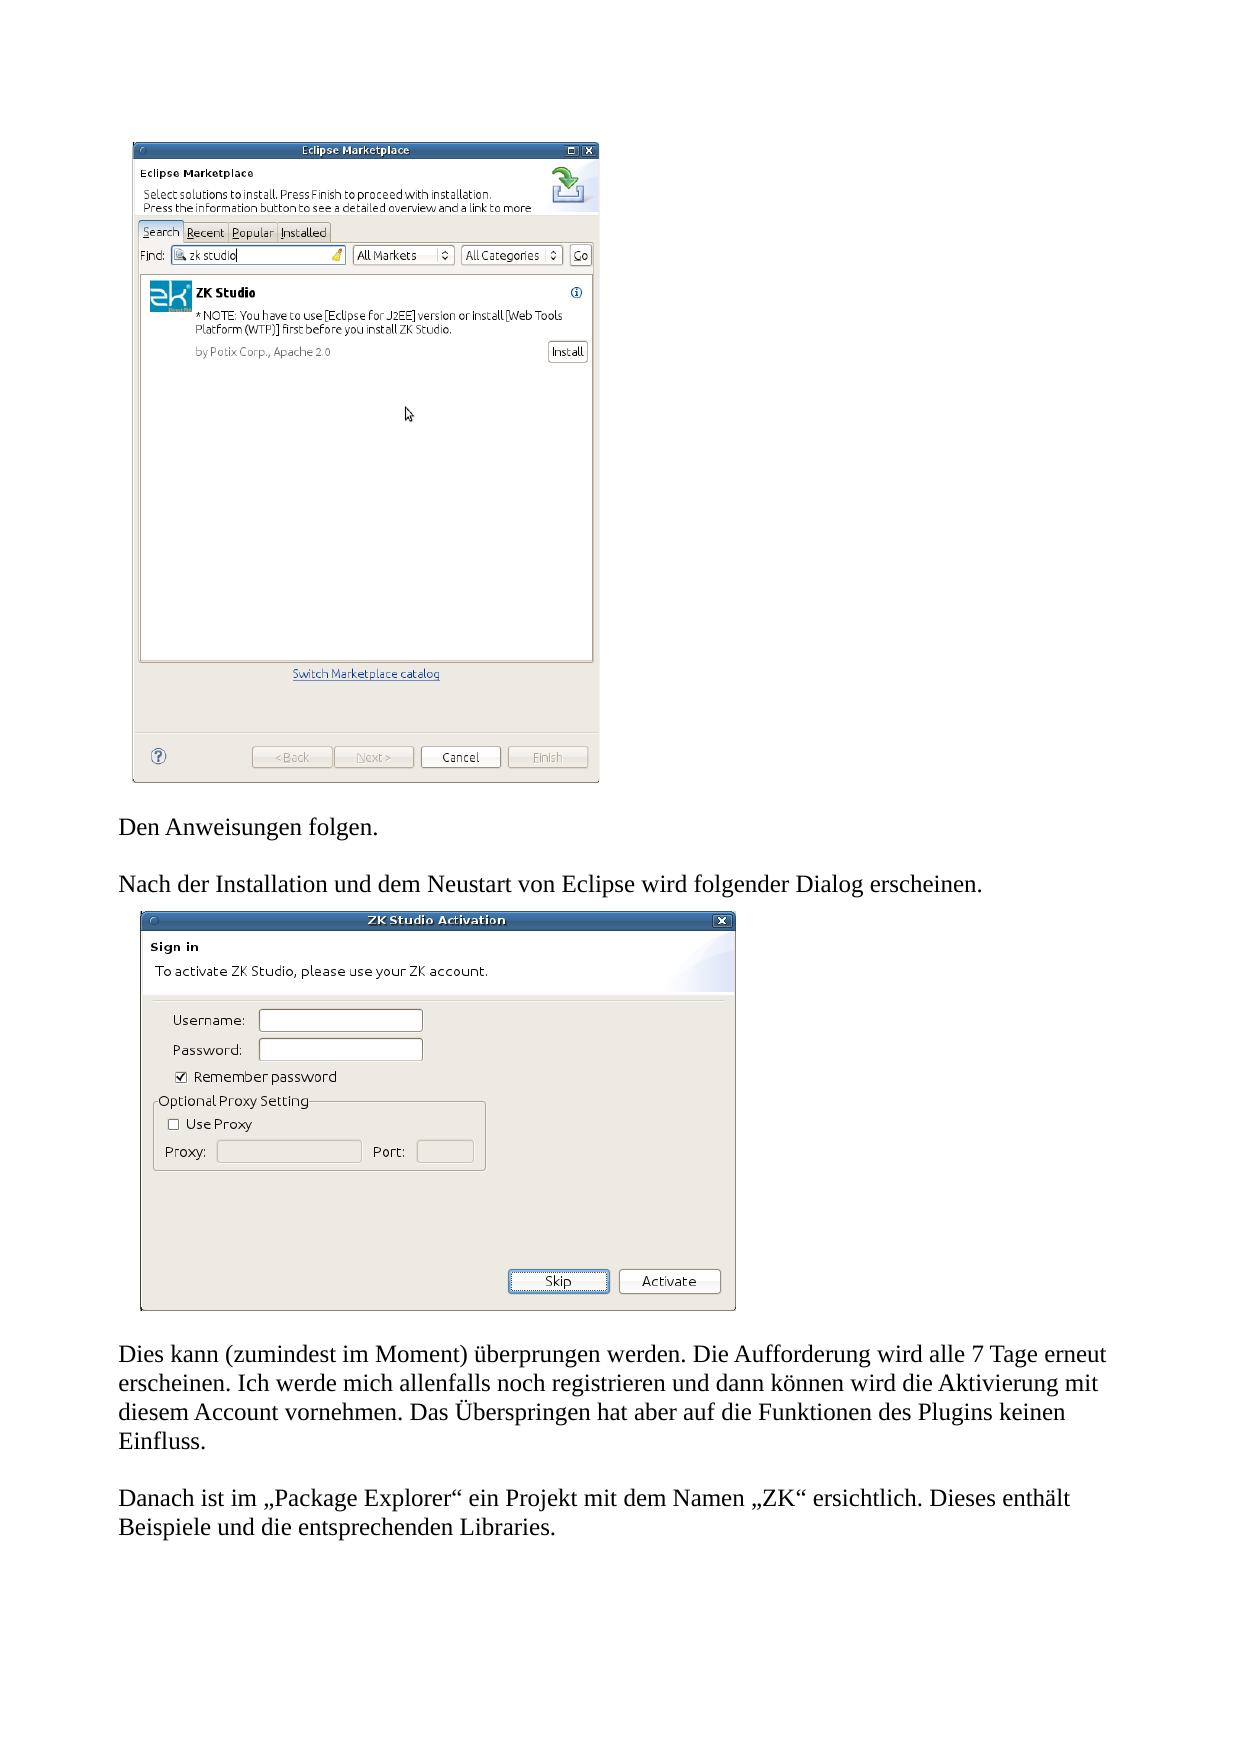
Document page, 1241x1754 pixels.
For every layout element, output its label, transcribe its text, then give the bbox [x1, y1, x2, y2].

picture [140, 911, 736, 1311]
text Dies kann (zumindest im Moment) überprungen werden. Die Aufforderung wird alle 7 Tage erneut erscheinen. Ich werde mich allenfalls noch registrieren und dann können wird die Aktivierung mit diesem Account vornehmen. Das Überspringen hat aber auf die Funktionen des Plugins keinen Einfluss. [118, 1339, 1122, 1454]
text Nach der Installation und dem Neustart von Eclipse wird folgender Dialog erscheinen. [118, 869, 1122, 898]
picture [132, 142, 600, 783]
text Den Anweisungen folgen. [118, 812, 1122, 840]
text Danach ist im „Package Explorer“ ein Projekt mit dem Namen „ZK“ ersichtlich. Dieses enthält Beispiele und die entsprechenden Libraries. [118, 1483, 1122, 1541]
